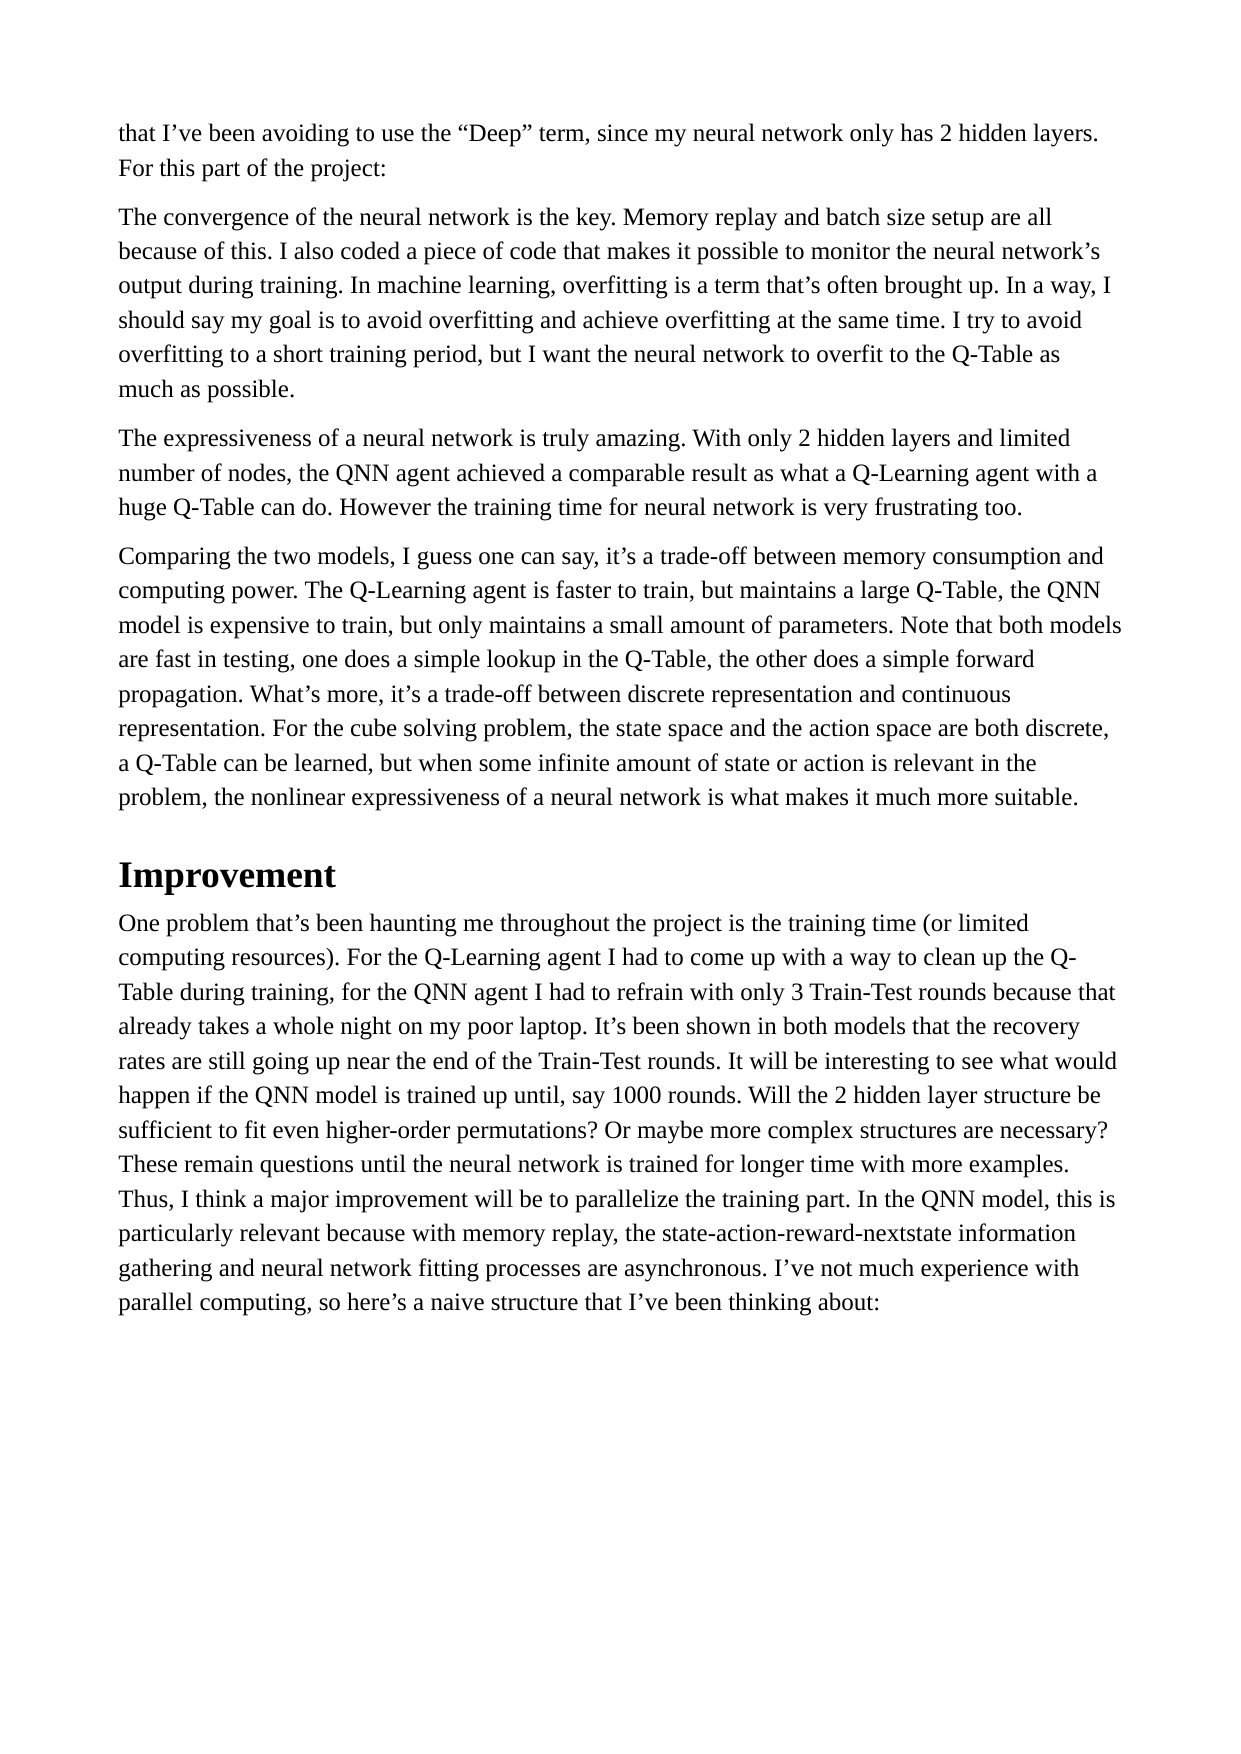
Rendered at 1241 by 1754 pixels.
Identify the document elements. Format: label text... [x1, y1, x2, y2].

text One problem that’s been haunting me throughout the project is the training time (or limited computing resources). For the Q-Learning agent I had to come up with a way to clean up the Q-Table during training, for the QNN agent I had to refrain with only 3 Train-Test rounds because that already takes a whole night on my poor laptop. It’s been shown in both models that the recovery rates are still going up near the end of the Train-Test rounds. It will be interesting to see what would happen if the QNN model is trained up until, say 1000 rounds. Will the 2 hidden layer structure be sufficient to fit even higher-order permutations? Or maybe more complex structures are necessary? These remain questions until the neural network is trained for longer time with more examples. Thus, I think a major improvement will be to parallelize the training part. In the QNN model, this is particularly relevant because with memory replay, the state-action-reward-nextstate information gathering and neural network fitting processes are asynchronous. I’ve not much experience with parallel computing, so here’s a naive structure that I’ve been thinking about: [118, 908, 1122, 1316]
subtitle Improvement [118, 852, 1122, 896]
text that I’ve been avoiding to use the “Deep” term, since my neural network only has 2 hidden layers. For this part of the project: [118, 118, 1122, 181]
text Comparing the two models, I guess one can say, it’s a trade-off between memory consumption and computing power. The Q-Learning agent is faster to train, but maintains a large Q-Table, the QNN model is expensive to train, but only maintains a small amount of parameters. Note that both models are fast in testing, one does a simple lookup in the Q-Table, the other does a simple forward propagation. What’s more, it’s a trade-off between discrete representation and continuous representation. For the cube solving problem, the state space and the action space are both discrete, a Q-Table can be learned, but when some infinite amount of state or action is relevant in the problem, the nonlinear expressiveness of a neural network is what makes it much more suitable. [118, 541, 1122, 811]
text The expressiveness of a neural network is truly amazing. With only 2 hidden layers and limited number of nodes, the QNN agent achieved a comparable result as what a Q-Learning agent with a huge Q-Table can do. However the training time for neural network is very frustrating too. [118, 423, 1122, 521]
text The convergence of the neural network is the key. Memory replay and batch size setup are all because of this. I also coded a piece of code that makes it possible to monitor the neural network’s output during training. In machine learning, overfitting is a term that’s often brought up. In a way, I should say my goal is to avoid overfitting and achieve overfitting at the same time. I try to avoid overfitting to a short training period, but I want the neural network to overfit to the Q-Table as much as possible. [118, 202, 1122, 403]
